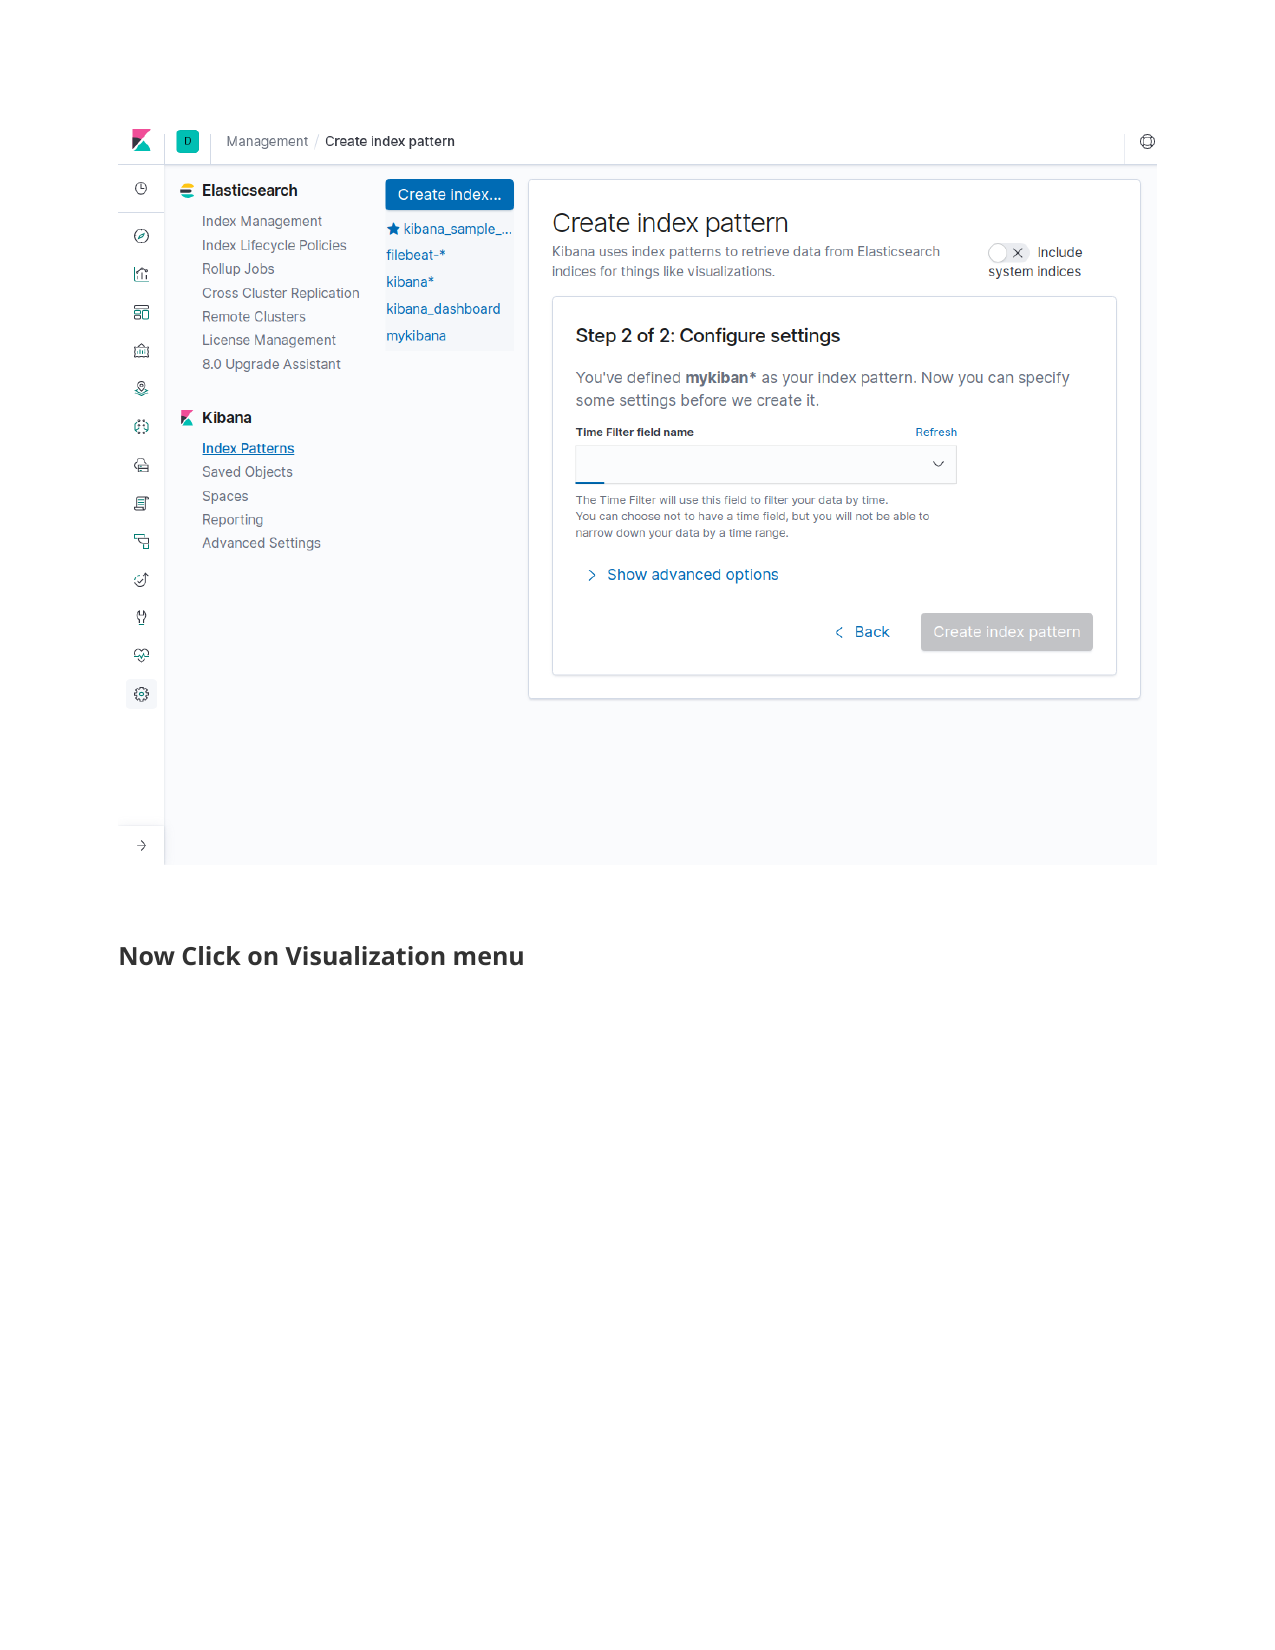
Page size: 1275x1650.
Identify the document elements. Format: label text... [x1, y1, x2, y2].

text Now Click on Visualization menu [118, 939, 1157, 973]
picture [118, 118, 1157, 865]
